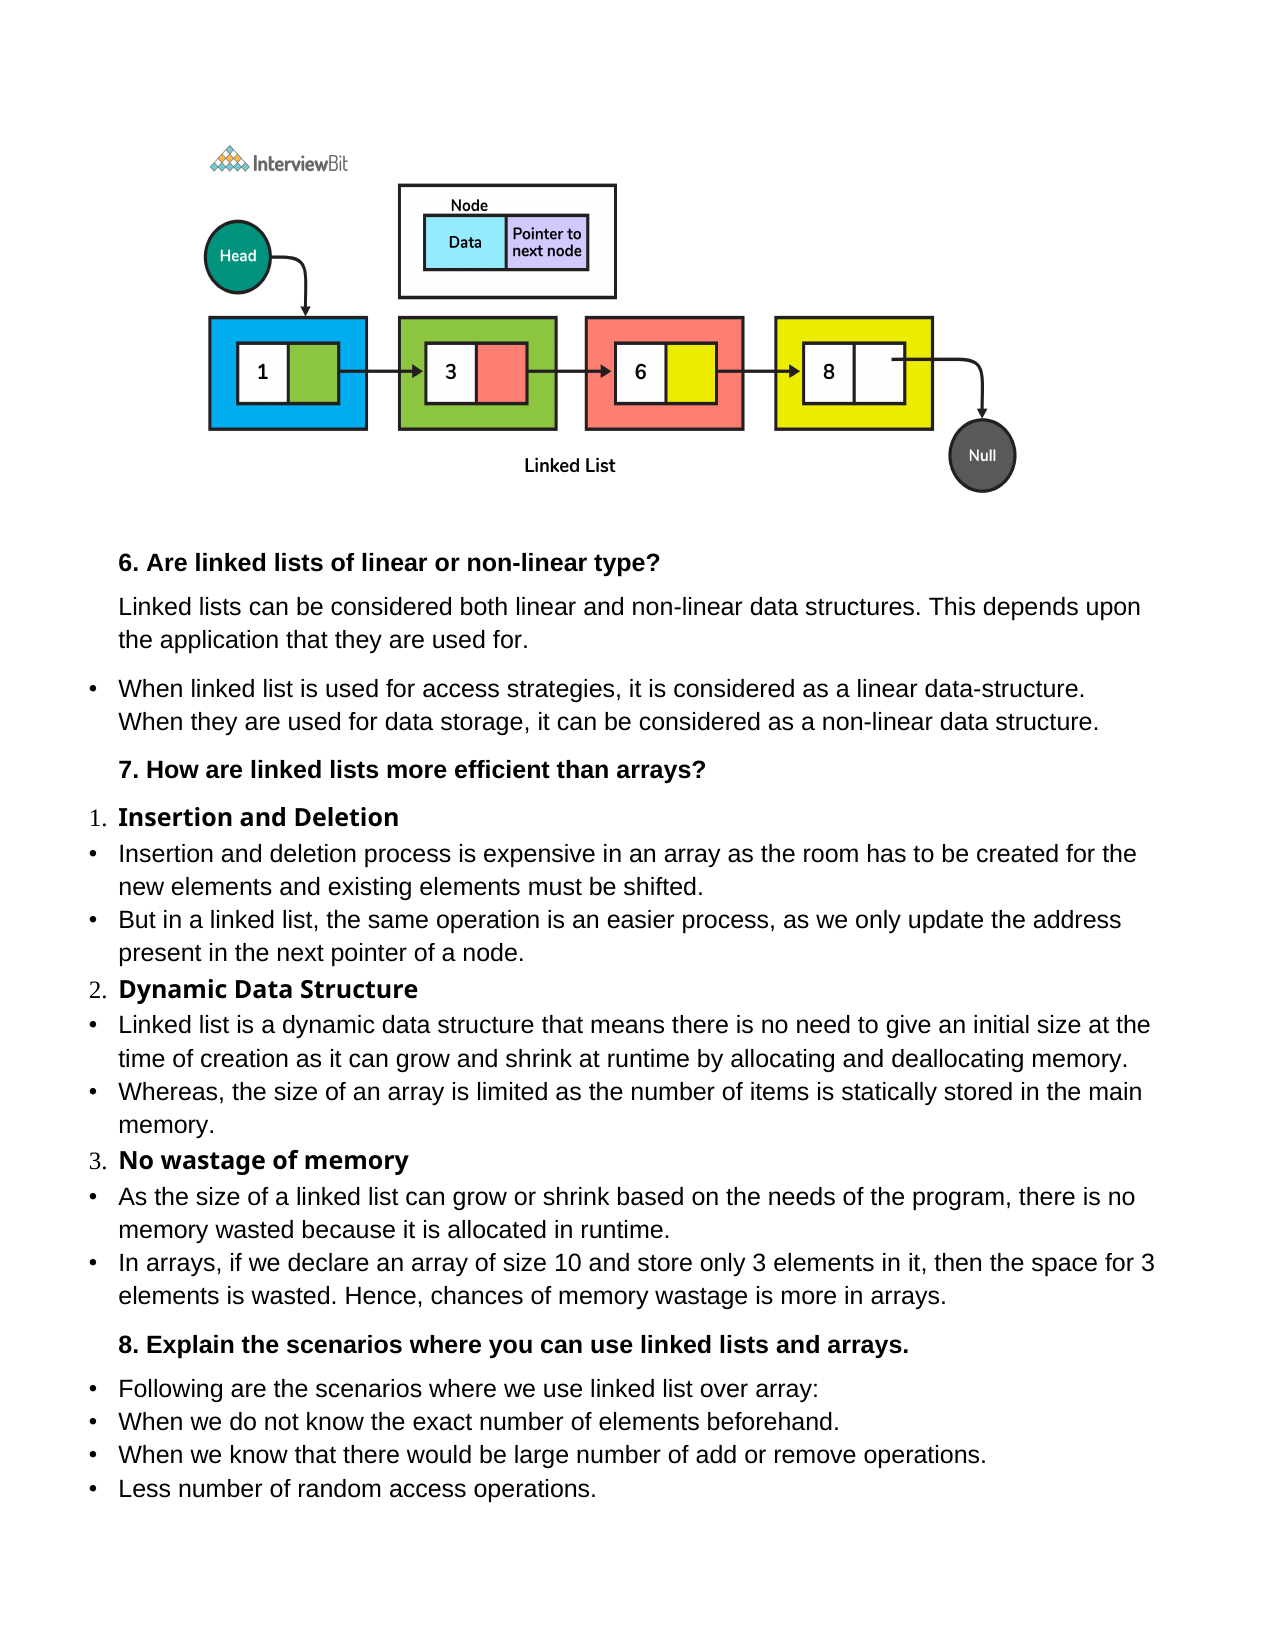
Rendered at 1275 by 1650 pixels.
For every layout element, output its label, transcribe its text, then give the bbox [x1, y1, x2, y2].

subtitle 6. Are linked lists of linear or non-linear type? [118, 548, 1157, 576]
list Whereas, the size of an array is limited as the number of items is statically stored in the main memory. [118, 1077, 1157, 1138]
list When linked list is used for access strategies, it is considered as a linear data-structure. When they are used for data storage, it can be considered as a non-linear data structure. [118, 674, 1157, 736]
subtitle 8. Explain the scenarios where you can use linked lists and arrays. [118, 1330, 1157, 1359]
text Linked lists can be considered both linear and non-linear data structures. This depends upon the application that they are used for. [118, 592, 1157, 654]
list Less number of random access operations. [118, 1474, 1157, 1502]
picture [168, 118, 1107, 528]
list When we do not know the exact number of elements beforehand. [118, 1407, 1157, 1436]
list But in a linked list, the same operation is an easier process, as we only update the address present in the next pointer of a node. [118, 905, 1157, 967]
list As the size of a linked list can grow or shrink based on the needs of the program, there is no memory wasted because it is allocated in runtime. [118, 1182, 1157, 1244]
list Linked list is a dynamic data structure that means there is no need to give an initial size at the time of creation as it can grow and shrink at runtime by allocating and deallocating memory. [118, 1011, 1157, 1072]
list No wastage of memory [118, 1143, 1157, 1177]
list Insertion and deletion process is expensive in an array as the room has to be created for the new elements and existing elements must be shifted. [118, 839, 1157, 901]
list Insertion and Deletion [118, 800, 1157, 834]
subtitle 7. How are linked lists more efficient than arrays? [118, 756, 1157, 784]
list Dynamic Data Structure [118, 971, 1157, 1005]
list In arrays, if we declare an array of size 10 and store only 3 elements in it, then the space for 3 elements is wasted. Hence, chances of memory wastage is more in arrays. [118, 1248, 1157, 1310]
list When we know that there would be large number of add or remove operations. [118, 1441, 1157, 1469]
list Following are the scenarios where we use linked list over array: [118, 1374, 1157, 1403]
